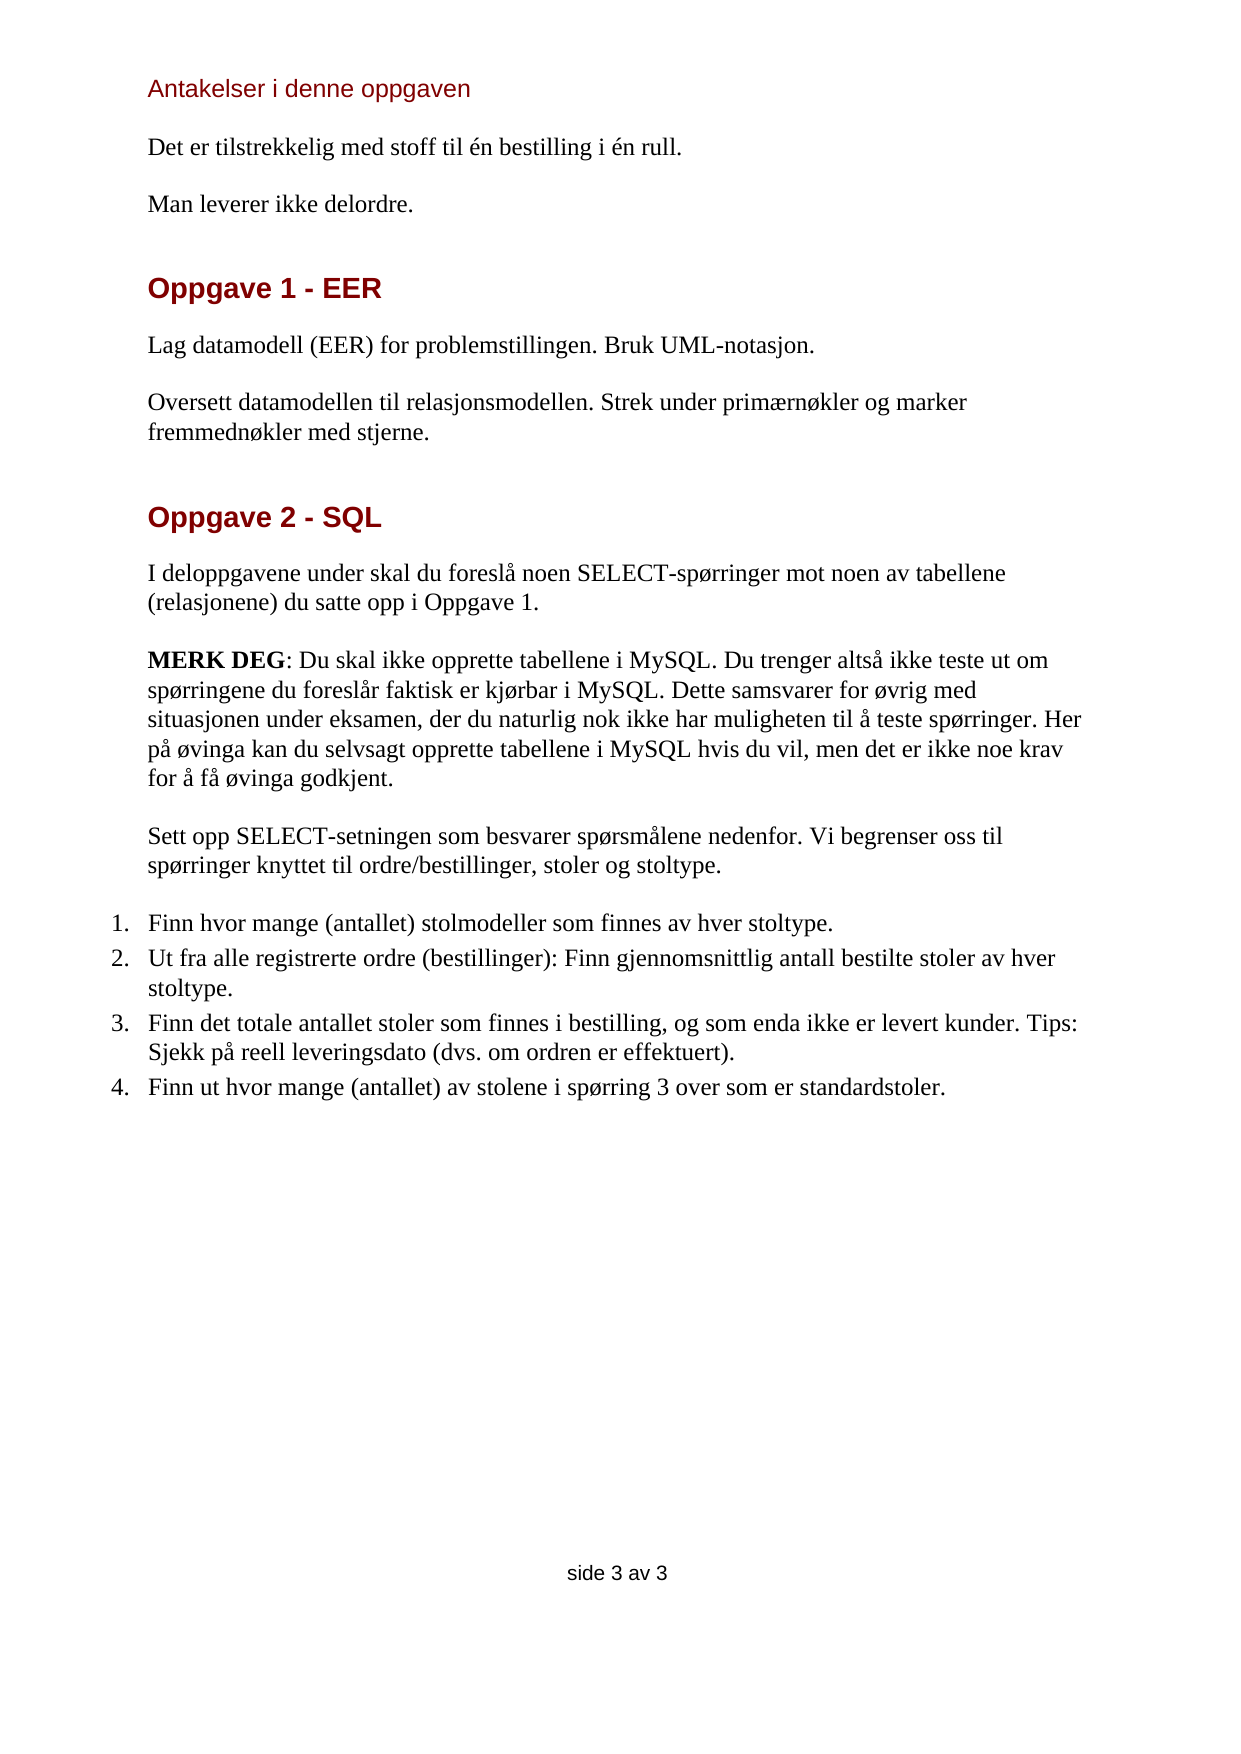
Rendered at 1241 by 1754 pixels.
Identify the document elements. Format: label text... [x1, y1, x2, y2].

subtitle Oppgave 1 - EER [147, 271, 1192, 305]
text MERK DEG: Du skal ikke opprette tabellene i MySQL. Du trenger altså ikke teste ut om spørringene du foreslår faktisk er kjørbar i MySQL. Dette samsvarer for øvrig med situasjonen under eksamen, der du naturlig nok ikke har muligheten til å teste spørringer. Her på øvinga kan du selvsagt opprette tabellene i MySQL hvis du vil, men det er ikke noe krav for å få øvinga godkjent. [147, 645, 1093, 792]
text Det er tilstrekkelig med stoff til én bestilling i én rull. [147, 132, 1093, 160]
text Oversett datamodellen til relasjonsmodellen. Strek under primærnøkler og marker fremmednøkler med stjerne. [147, 387, 1093, 446]
list Finn hvor mange (antallet) stolmodeller som finnes av hver stoltype. [111, 908, 1093, 937]
subtitle Antakelser i denne oppgaven [147, 74, 1192, 103]
text Sett opp SELECT-setningen som besvarer spørsmålene nedenfor. Vi begrenser oss til spørringer knyttet til ordre/bestillinger, stoler og stoltype. [147, 821, 1093, 879]
list Ut fra alle registrerte ordre (bestillinger): Finn gjennomsnittlig antall bestilte stoler av hver stoltype. [111, 943, 1093, 1001]
text I deloppgavene under skal du foreslå noen SELECT-spørringer mot noen av tabellene (relasjonene) du satte opp i Oppgave 1. [147, 558, 1093, 616]
text side 3 av 3 [148, 1561, 1092, 1585]
text Man leverer ikke delordre. [147, 189, 1093, 218]
list Finn det totale antallet stoler som finnes i bestilling, og som enda ikke er levert kunder. Tips: Sjekk på reell leveringsdato (dvs. om ordren er effektuert). [111, 1008, 1093, 1066]
subtitle Oppgave 2 - SQL [147, 499, 1192, 533]
list Finn ut hvor mange (antallet) av stolene i spørring 3 over som er standardstoler. [111, 1072, 1093, 1101]
text Lag datamodell (EER) for problemstillingen. Bruk UML-notasjon. [147, 330, 1093, 358]
